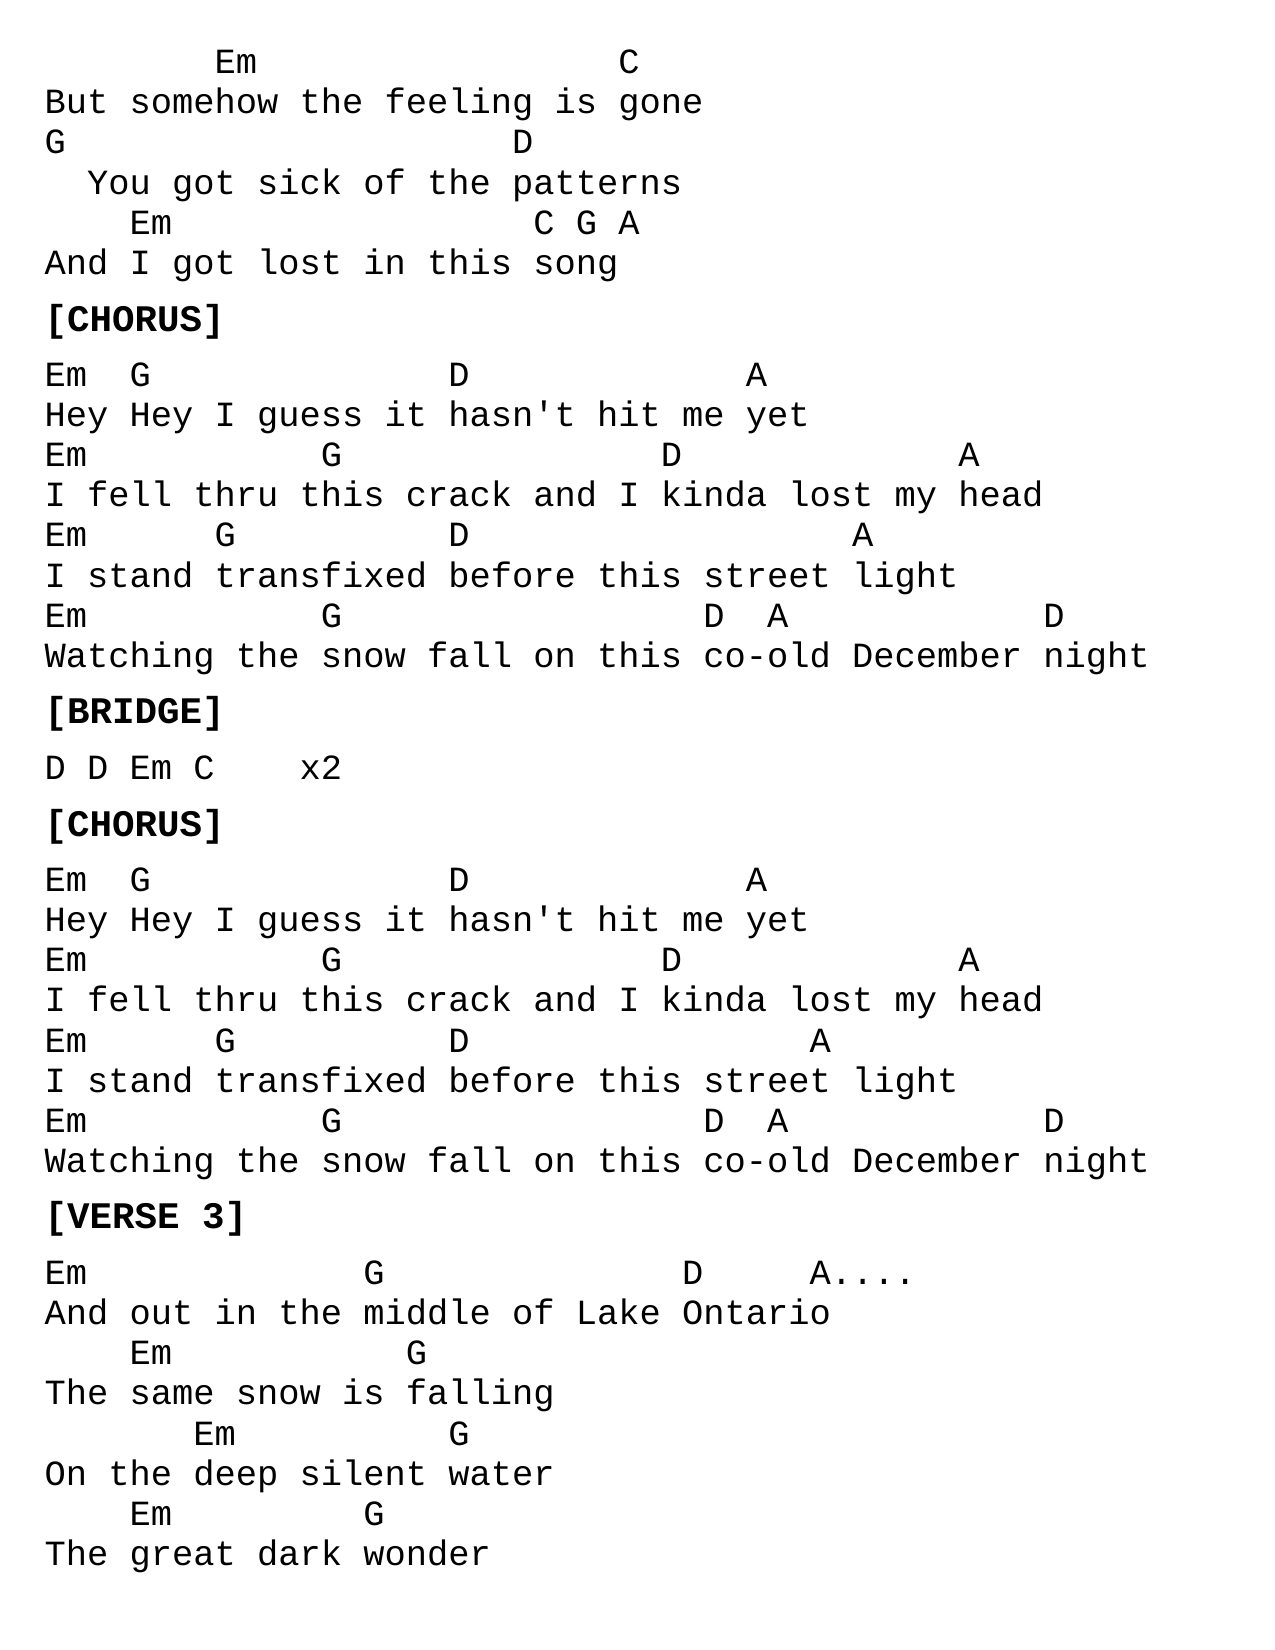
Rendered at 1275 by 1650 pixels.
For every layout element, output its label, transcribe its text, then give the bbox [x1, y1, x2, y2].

text Em G D A [44, 1022, 1231, 1063]
text And I got lost in this song [44, 245, 1231, 285]
text And out in the middle of Lake Ontario [44, 1295, 1231, 1335]
text D D Em C x2 [44, 750, 1231, 790]
text You got sick of the patterns [44, 164, 1231, 205]
text Hey Hey I guess it hasn't hit me yet [44, 902, 1231, 942]
text Hey Hey I guess it hasn't hit me yet [44, 397, 1231, 437]
text Em G D A [44, 862, 1231, 902]
text Em C G A [44, 205, 1231, 245]
text Em G D A.... [44, 1255, 1231, 1295]
subtitle [CHORUS] [44, 300, 1231, 342]
text I stand transfixed before this street light [44, 1063, 1231, 1103]
text But somehow the feeling is gone [44, 84, 1231, 124]
text Em G D A [44, 437, 1231, 477]
text The great dark wonder [44, 1536, 1231, 1576]
text I stand transfixed before this street light [44, 557, 1231, 598]
text Em G [44, 1335, 1231, 1375]
text The same snow is falling [44, 1375, 1231, 1415]
text Em G D A [44, 517, 1231, 557]
text I fell thru this crack and I kinda lost my head [44, 982, 1231, 1022]
text On the deep silent water [44, 1456, 1231, 1496]
text Em G [44, 1415, 1231, 1456]
text Em G D A D [44, 1103, 1231, 1143]
subtitle [VERSE 3] [44, 1198, 1231, 1240]
text Watching the snow fall on this co-old December night [44, 638, 1231, 678]
text I fell thru this crack and I kinda lost my head [44, 477, 1231, 517]
text Em G D A [44, 357, 1231, 397]
text Em C [44, 44, 1231, 84]
text Em G D A D [44, 598, 1231, 638]
text Em G D A [44, 942, 1231, 982]
text Em G [44, 1496, 1231, 1536]
subtitle [BRIDGE] [44, 693, 1231, 735]
text G D [44, 124, 1231, 164]
text Watching the snow fall on this co-old December night [44, 1143, 1231, 1183]
subtitle [CHORUS] [44, 805, 1231, 847]
